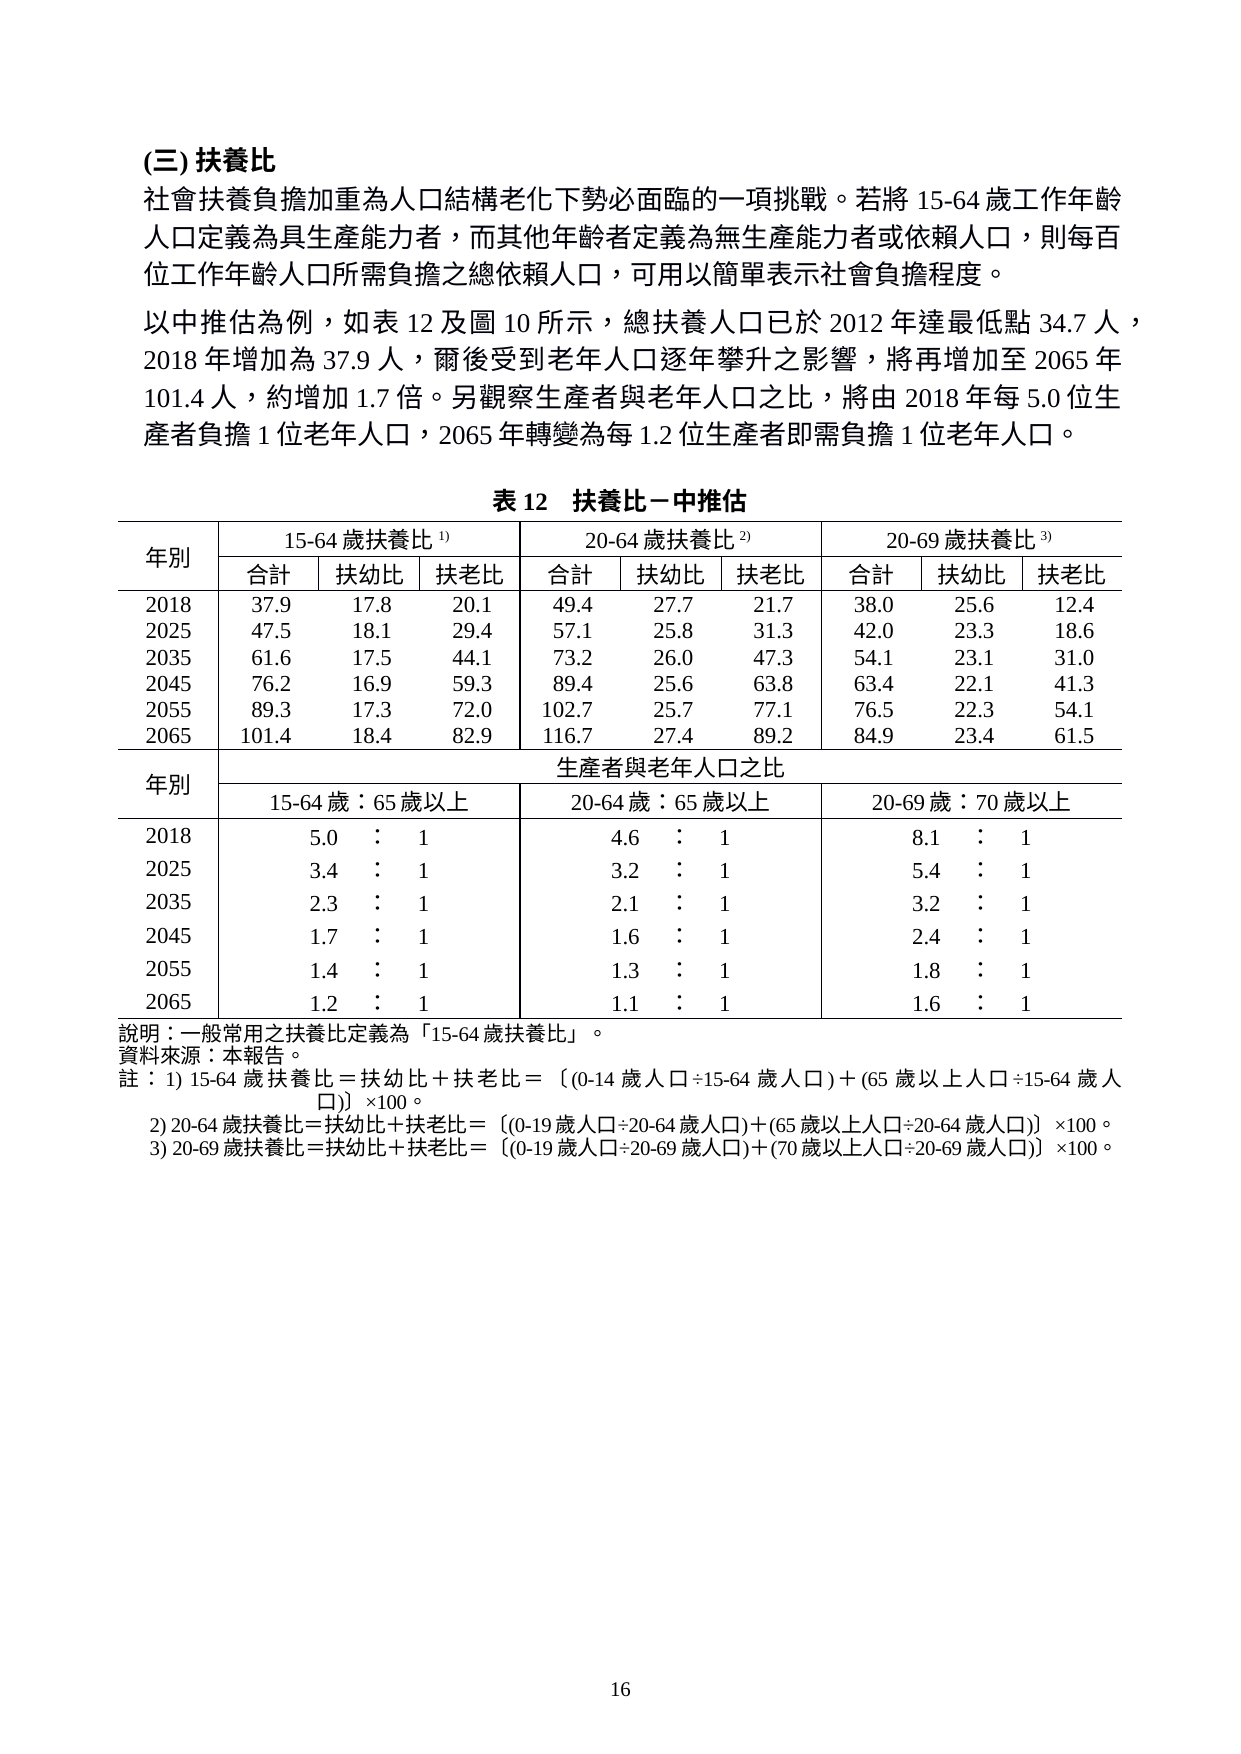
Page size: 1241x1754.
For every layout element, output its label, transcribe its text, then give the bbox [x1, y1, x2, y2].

table_cell 3.2 ： 1 [822, 885, 1122, 918]
table_header 20-69歲扶養比3) [822, 522, 1122, 556]
table_header 年別 [118, 522, 218, 590]
table_cell 38.0 [822, 591, 922, 617]
table_cell 31.0 [1022, 644, 1122, 670]
table_cell 2055 [118, 696, 218, 723]
text 註：1) 15-64歲扶養比＝扶幼比＋扶老比＝〔(0-14歲人口÷15-64歲人口)＋(65歲以上人口÷15-64歲人口)〕×100。 [118, 1068, 1122, 1114]
table_cell 20-69歲：70歲以上 [822, 784, 1122, 817]
table_cell 18.4 [319, 723, 419, 749]
table_cell 2.1 ： 1 [521, 885, 821, 918]
table_cell 1.1 ： 1 [521, 985, 821, 1018]
table_cell 4.6 ： 1 [521, 819, 821, 852]
table_cell 1.4 ： 1 [219, 951, 519, 985]
table_cell 61.6 [219, 644, 319, 670]
table_cell 82.9 [420, 723, 519, 749]
text 說明：一般常用之扶養比定義為「15-64歲扶養比」。 [118, 1023, 1122, 1046]
table_cell 22.1 [922, 670, 1022, 696]
table_cell 扶幼比 [319, 557, 419, 590]
table_cell 17.5 [319, 644, 419, 670]
table_cell 扶幼比 [922, 557, 1022, 590]
table_cell 27.4 [621, 723, 721, 749]
table_cell 2035 [118, 885, 218, 918]
table_cell 1.8 ： 1 [822, 951, 1122, 985]
text 3) 20-69歲扶養比＝扶幼比＋扶老比＝〔(0-19歲人口÷20-69歲人口)＋(70歲以上人口÷20-69歲人口)〕×100。 [149, 1137, 1122, 1160]
text 資料來源：本報告。 [118, 1046, 1122, 1068]
table_cell 63.4 [822, 670, 922, 696]
text 2) 20-64歲扶養比＝扶幼比＋扶老比＝〔(0-19歲人口÷20-64歲人口)＋(65歲以上人口÷20-64歲人口)〕×100。 [149, 1114, 1122, 1137]
table_cell 49.4 [521, 591, 621, 617]
table_cell 54.1 [1022, 696, 1122, 723]
table_cell 5.4 ： 1 [822, 852, 1122, 885]
table_header 15-64歲扶養比1) [219, 522, 519, 556]
table_cell 2025 [118, 852, 218, 885]
table_cell 2065 [118, 985, 218, 1018]
table_cell 18.1 [319, 617, 419, 643]
table_cell 26.0 [621, 644, 721, 670]
text 表12 扶養比－中推估 [118, 481, 1122, 517]
table_cell 25.6 [922, 591, 1022, 617]
table_cell 1.6 ： 1 [521, 918, 821, 951]
table_cell 17.3 [319, 696, 419, 723]
table_cell 25.8 [621, 617, 721, 643]
table_cell 合計 [219, 557, 318, 590]
table_cell 47.5 [219, 617, 319, 643]
table_cell 2045 [118, 918, 218, 951]
table_cell 1.3 ： 1 [521, 951, 821, 985]
table_cell 89.4 [521, 670, 621, 696]
table_cell 扶幼比 [621, 557, 721, 590]
table_cell 25.7 [621, 696, 721, 723]
table_cell 76.2 [219, 670, 319, 696]
table_cell 8.1 ： 1 [822, 819, 1122, 852]
table_cell 42.0 [822, 617, 922, 643]
table_cell 2018 [118, 819, 218, 852]
table_cell 2025 [118, 617, 218, 643]
table_cell 扶老比 [722, 557, 821, 590]
table_cell 57.1 [521, 617, 621, 643]
table_cell 2035 [118, 644, 218, 670]
table_cell 27.7 [621, 591, 721, 617]
table_cell 89.3 [219, 696, 319, 723]
table_cell 21.7 [721, 591, 821, 617]
table_cell 15-64歲：65歲以上 [219, 784, 519, 817]
table_cell 1.7 ： 1 [219, 918, 519, 951]
table_cell 101.4 [219, 723, 319, 749]
table_cell 5.0 ： 1 [219, 819, 519, 852]
table_cell 2045 [118, 670, 218, 696]
table_cell 63.8 [721, 670, 821, 696]
table_cell 61.5 [1022, 723, 1122, 749]
table_cell 41.3 [1022, 670, 1122, 696]
table_cell 59.3 [420, 670, 519, 696]
table_cell 1.2 ： 1 [219, 985, 519, 1018]
table_cell 37.9 [219, 591, 319, 617]
table_cell 73.2 [521, 644, 621, 670]
table_cell 年別 [118, 750, 218, 817]
table_cell 扶老比 [1023, 557, 1122, 590]
table_cell 76.5 [822, 696, 922, 723]
table_cell 16.9 [319, 670, 419, 696]
table_cell 合計 [822, 557, 921, 590]
table_cell 20-64歲：65歲以上 [521, 784, 821, 817]
table_cell 2065 [118, 723, 218, 749]
table_cell 3.2 ： 1 [521, 852, 821, 885]
table_cell 25.6 [621, 670, 721, 696]
table_cell 20.1 [420, 591, 519, 617]
table_cell 77.1 [721, 696, 821, 723]
text 社會扶養負擔加重為人口結構老化下勢必面臨的一項挑戰。若將15-64歲工作年齡人口定義為具生產能力者，而其他年齡者定義為無生產能力者或依賴人口，則每百位工作年齡人口所需負擔之總依賴人口，可用以簡單表示社會負擔程度。 [143, 179, 1122, 292]
table_cell 2.3 ： 1 [219, 885, 519, 918]
table_cell 17.8 [319, 591, 419, 617]
table_cell 29.4 [420, 617, 519, 643]
table_cell 89.2 [721, 723, 821, 749]
table_cell 2055 [118, 951, 218, 985]
table_cell 31.3 [721, 617, 821, 643]
table_cell 扶老比 [420, 557, 519, 590]
table_cell 44.1 [420, 644, 519, 670]
table_cell 3.4 ： 1 [219, 852, 519, 885]
table_cell 47.3 [721, 644, 821, 670]
table_header 20-64歲扶養比2) [521, 522, 821, 556]
table_cell 84.9 [822, 723, 922, 749]
table_cell 116.7 [521, 723, 621, 749]
text 以中推估為例，如表12及圖10所示，總扶養人口已於2012年達最低點34.7人，2018年增加為37.9人，爾後受到老年人口逐年攀升之影響，將再增加至2065年101.4人，約增加1.7倍。另觀察生產者與老年人口之比，將由2018年每5.0位生產者負擔1位老年人口，2065年轉變為每1.2位生產者即需負擔1位老年人口。 [143, 302, 1122, 452]
table_cell 23.4 [922, 723, 1022, 749]
table_cell 2.4 ： 1 [822, 918, 1122, 951]
table_cell 2018 [118, 591, 218, 617]
table_cell 102.7 [521, 696, 621, 723]
table_cell 54.1 [822, 644, 922, 670]
table_cell 生產者與老年人口之比 [219, 750, 1122, 783]
table_cell 23.1 [922, 644, 1022, 670]
table_cell 合計 [521, 557, 620, 590]
table_cell 22.3 [922, 696, 1022, 723]
table_cell 72.0 [420, 696, 519, 723]
table_cell 1.6 ： 1 [822, 985, 1122, 1018]
table_cell 18.6 [1022, 617, 1122, 643]
table_cell 23.3 [922, 617, 1022, 643]
table_cell 12.4 [1022, 591, 1122, 617]
text (三) 扶養比 [143, 136, 1122, 179]
